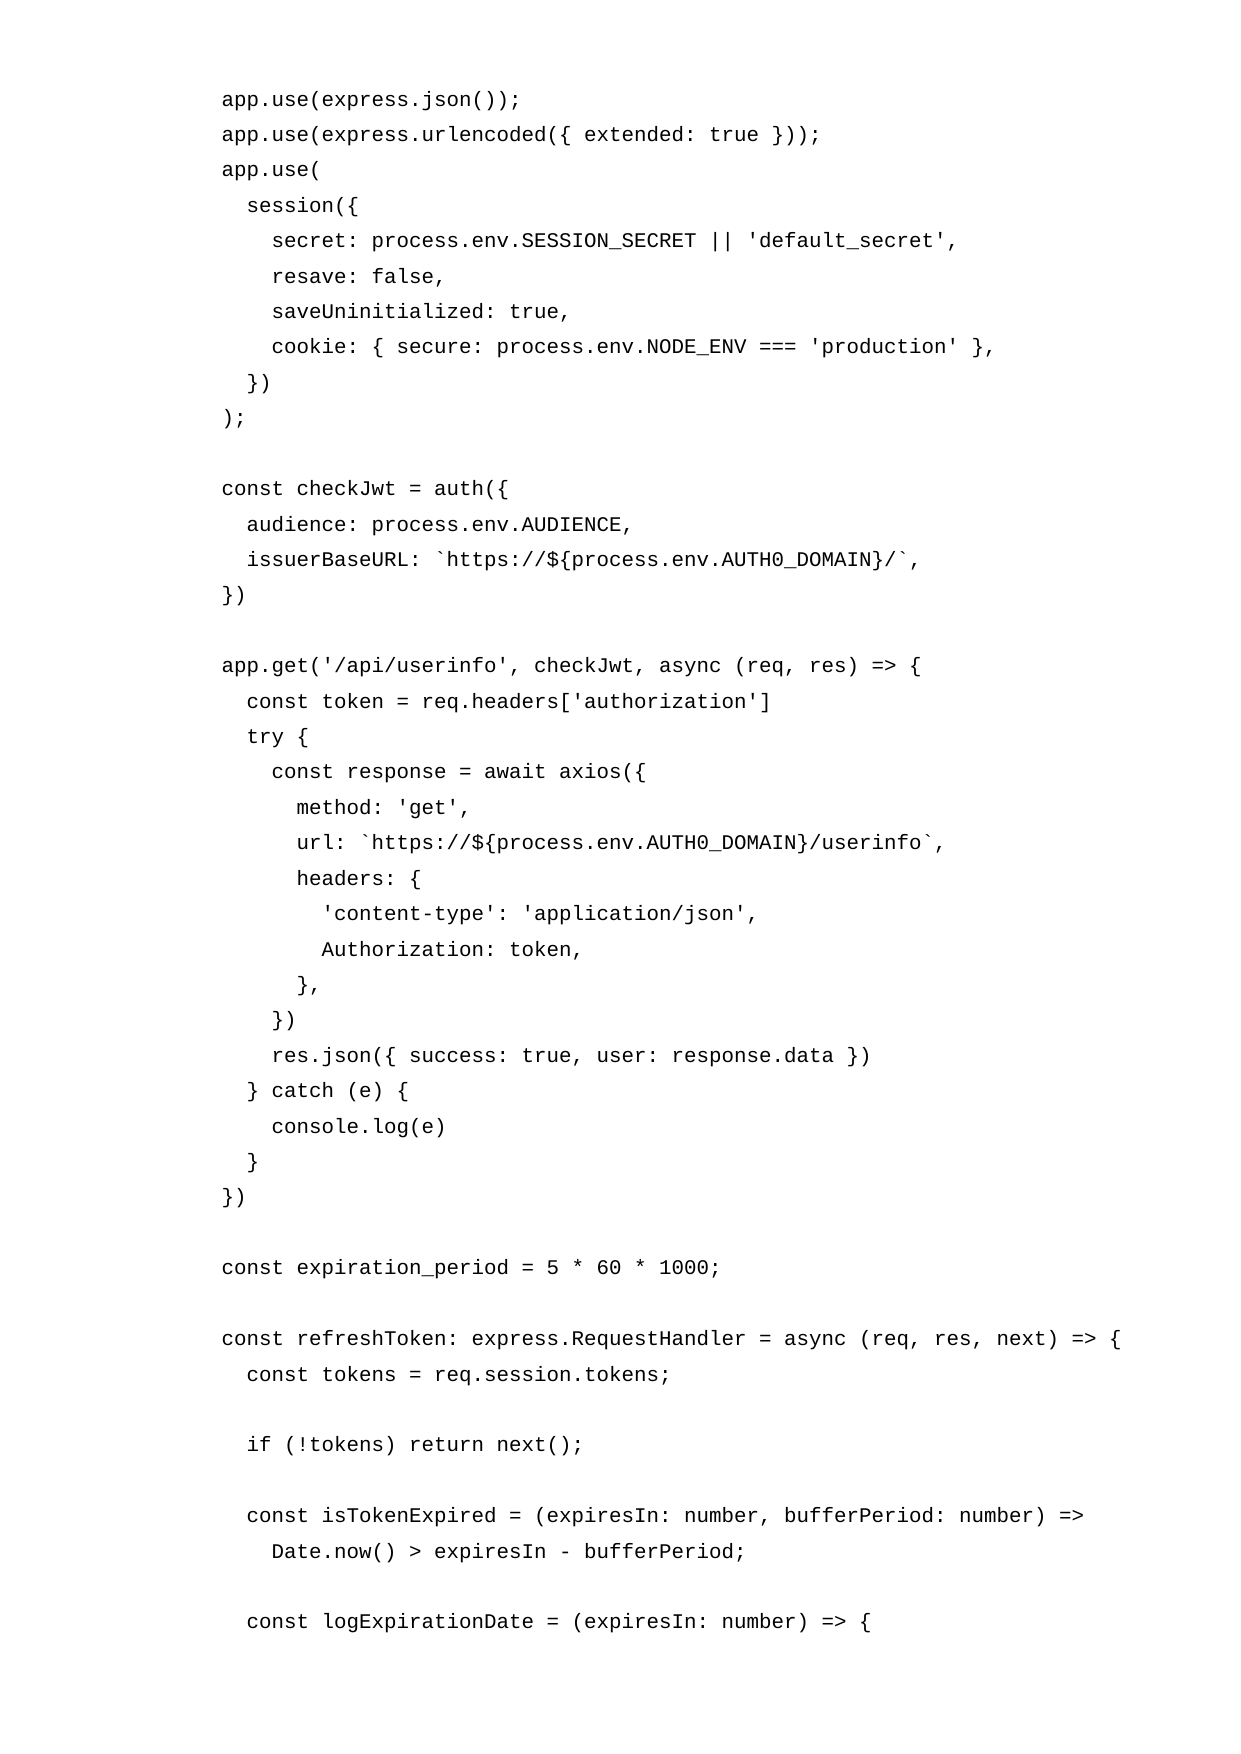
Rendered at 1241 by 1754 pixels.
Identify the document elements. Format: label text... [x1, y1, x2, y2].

text const logExpirationDate = (expiresIn: number) => { [148, 1611, 1152, 1635]
text const expiration_period = 5 * 60 * 1000; [148, 1257, 1152, 1281]
text app.get('/api/userinfo', checkJwt, async (req, res) => { [148, 655, 1152, 679]
text try { [148, 726, 1152, 750]
text }) [148, 1186, 1152, 1210]
text }) [148, 1009, 1152, 1033]
text app.use( [148, 159, 1152, 183]
text Authorization: token, [148, 938, 1152, 962]
text issuerBaseURL: `https://${process.env.AUTH0_DOMAIN}/`, [148, 549, 1152, 573]
text 'content-type': 'application/json', [148, 903, 1152, 927]
text session({ [148, 195, 1152, 218]
text const refreshToken: express.RequestHandler = async (req, res, next) => { [148, 1328, 1152, 1352]
text } [148, 1151, 1152, 1175]
text console.log(e) [148, 1116, 1152, 1139]
text }) [148, 372, 1152, 396]
text const response = await axios({ [148, 761, 1152, 785]
text url: `https://${process.env.AUTH0_DOMAIN}/userinfo`, [148, 832, 1152, 856]
text }, [148, 974, 1152, 998]
text resave: false, [148, 266, 1152, 289]
text headers: { [148, 868, 1152, 891]
text app.use(express.urlencoded({ extended: true })); [148, 124, 1152, 148]
text saveUninitialized: true, [148, 301, 1152, 325]
text app.use(express.json()); [148, 88, 1152, 112]
text audience: process.env.AUDIENCE, [148, 513, 1152, 537]
text res.json({ success: true, user: response.data }) [148, 1045, 1152, 1068]
text const token = req.headers['authorization'] [148, 691, 1152, 714]
text Date.now() > expiresIn - bufferPeriod; [148, 1541, 1152, 1564]
text if (!tokens) return next(); [148, 1434, 1152, 1458]
text ); [148, 407, 1152, 431]
text const checkJwt = auth({ [148, 478, 1152, 502]
text const tokens = req.session.tokens; [148, 1363, 1152, 1387]
text method: 'get', [148, 797, 1152, 821]
text secret: process.env.SESSION_SECRET || 'default_secret', [148, 230, 1152, 254]
text } catch (e) { [148, 1080, 1152, 1104]
text }) [148, 584, 1152, 608]
text cookie: { secure: process.env.NODE_ENV === 'production' }, [148, 336, 1152, 360]
text const isTokenExpired = (expiresIn: number, bufferPeriod: number) => [148, 1505, 1152, 1529]
